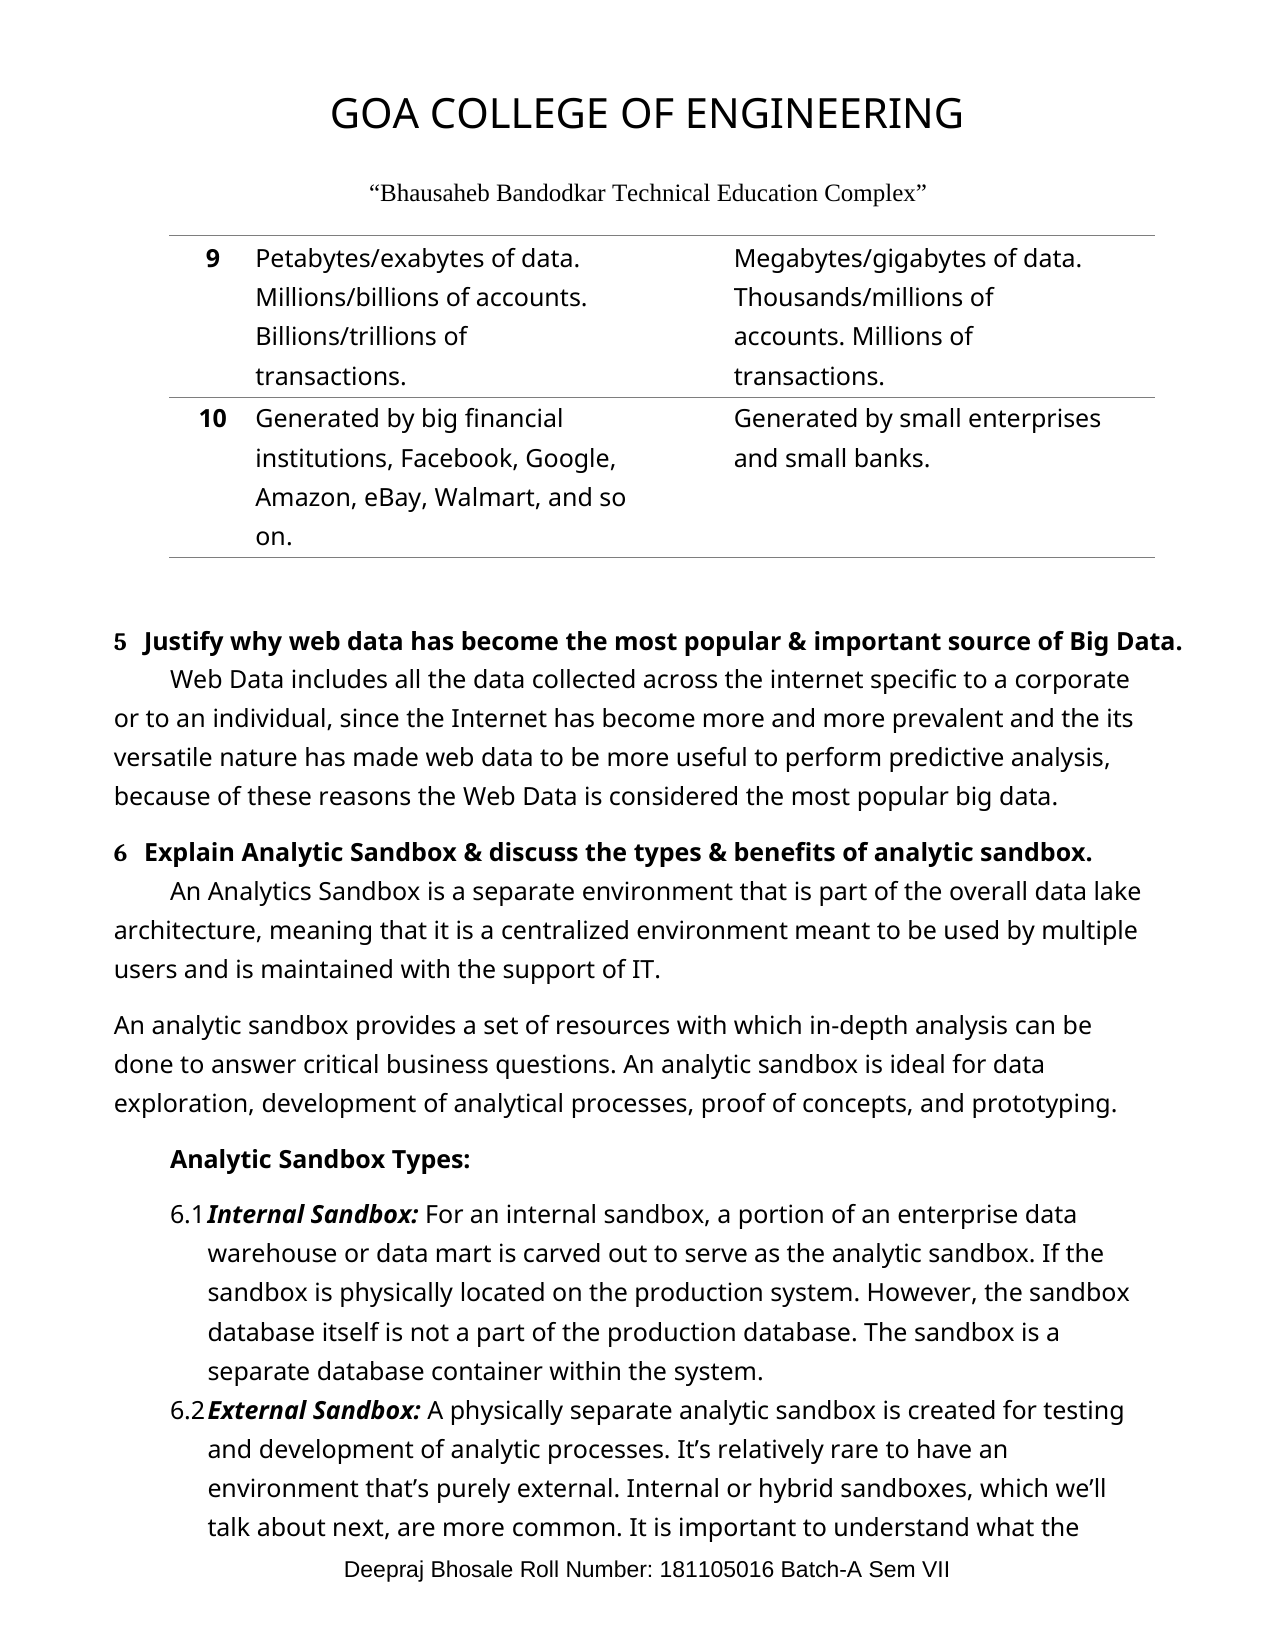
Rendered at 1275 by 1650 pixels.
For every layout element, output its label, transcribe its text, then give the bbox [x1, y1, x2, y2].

text Web Data includes all the data collected across the internet specific to a corporate or to an individual, since the Internet has become more and more prevalent and the its versatile nature has made web data to be more useful to perform predictive analysis, because of these reasons the Web Data is considered the most popular big data. [113, 661, 1154, 813]
text An Analytics Sandbox is a separate environment that is part of the overall data lake architecture, meaning that it is a centralized environment meant to be used by multiple users and is maintained with the support of IT. [113, 873, 1153, 986]
table_cell 10 [169, 398, 241, 557]
table_cell Petabytes/exabytes of data. Millions/billions of accounts. Billions/trillions of transactions. [241, 236, 714, 397]
list Internal Sandbox: For an internal sandbox, a portion of an enterprise data warehouse or data mart is carved out to serve as the analytic sandbox. If the sandbox is physically located on the production system. However, the sandbox database itself is not a part of the production database. The sandbox is a separate database container within the system. [170, 1197, 1131, 1387]
table_cell Megabytes/gigabytes of data. Thousands/millions of accounts. Millions of transactions. [714, 236, 1155, 397]
table_cell Generated by big financial institutions, Facebook, Google, Amazon, eBay, Walmart, and so on. [241, 398, 714, 557]
table_cell 9 [169, 236, 241, 397]
subtitle Justify why web data has become the most popular & important source of Big Data. [113, 623, 1191, 657]
list External Sandbox: A physically separate analytic sandbox is created for testing and development of analytic processes. It’s relatively rare to have an environment that’s purely external. Internal or hybrid sandboxes, which we’ll talk about next, are more common. It is important to understand what the [170, 1393, 1134, 1544]
subtitle Explain Analytic Sandbox & discuss the types & benefits of analytic sandbox. [113, 835, 1191, 869]
subtitle Analytic Sandbox Types: [170, 1142, 1191, 1176]
text An analytic sandbox provides a set of resources with which in-depth analysis can be done to answer critical business questions. An analytic sandbox is ideal for data exploration, development of analytical processes, proof of concepts, and prototyping. [113, 1007, 1157, 1120]
table_cell Generated by small enterprises and small banks. [714, 398, 1155, 557]
